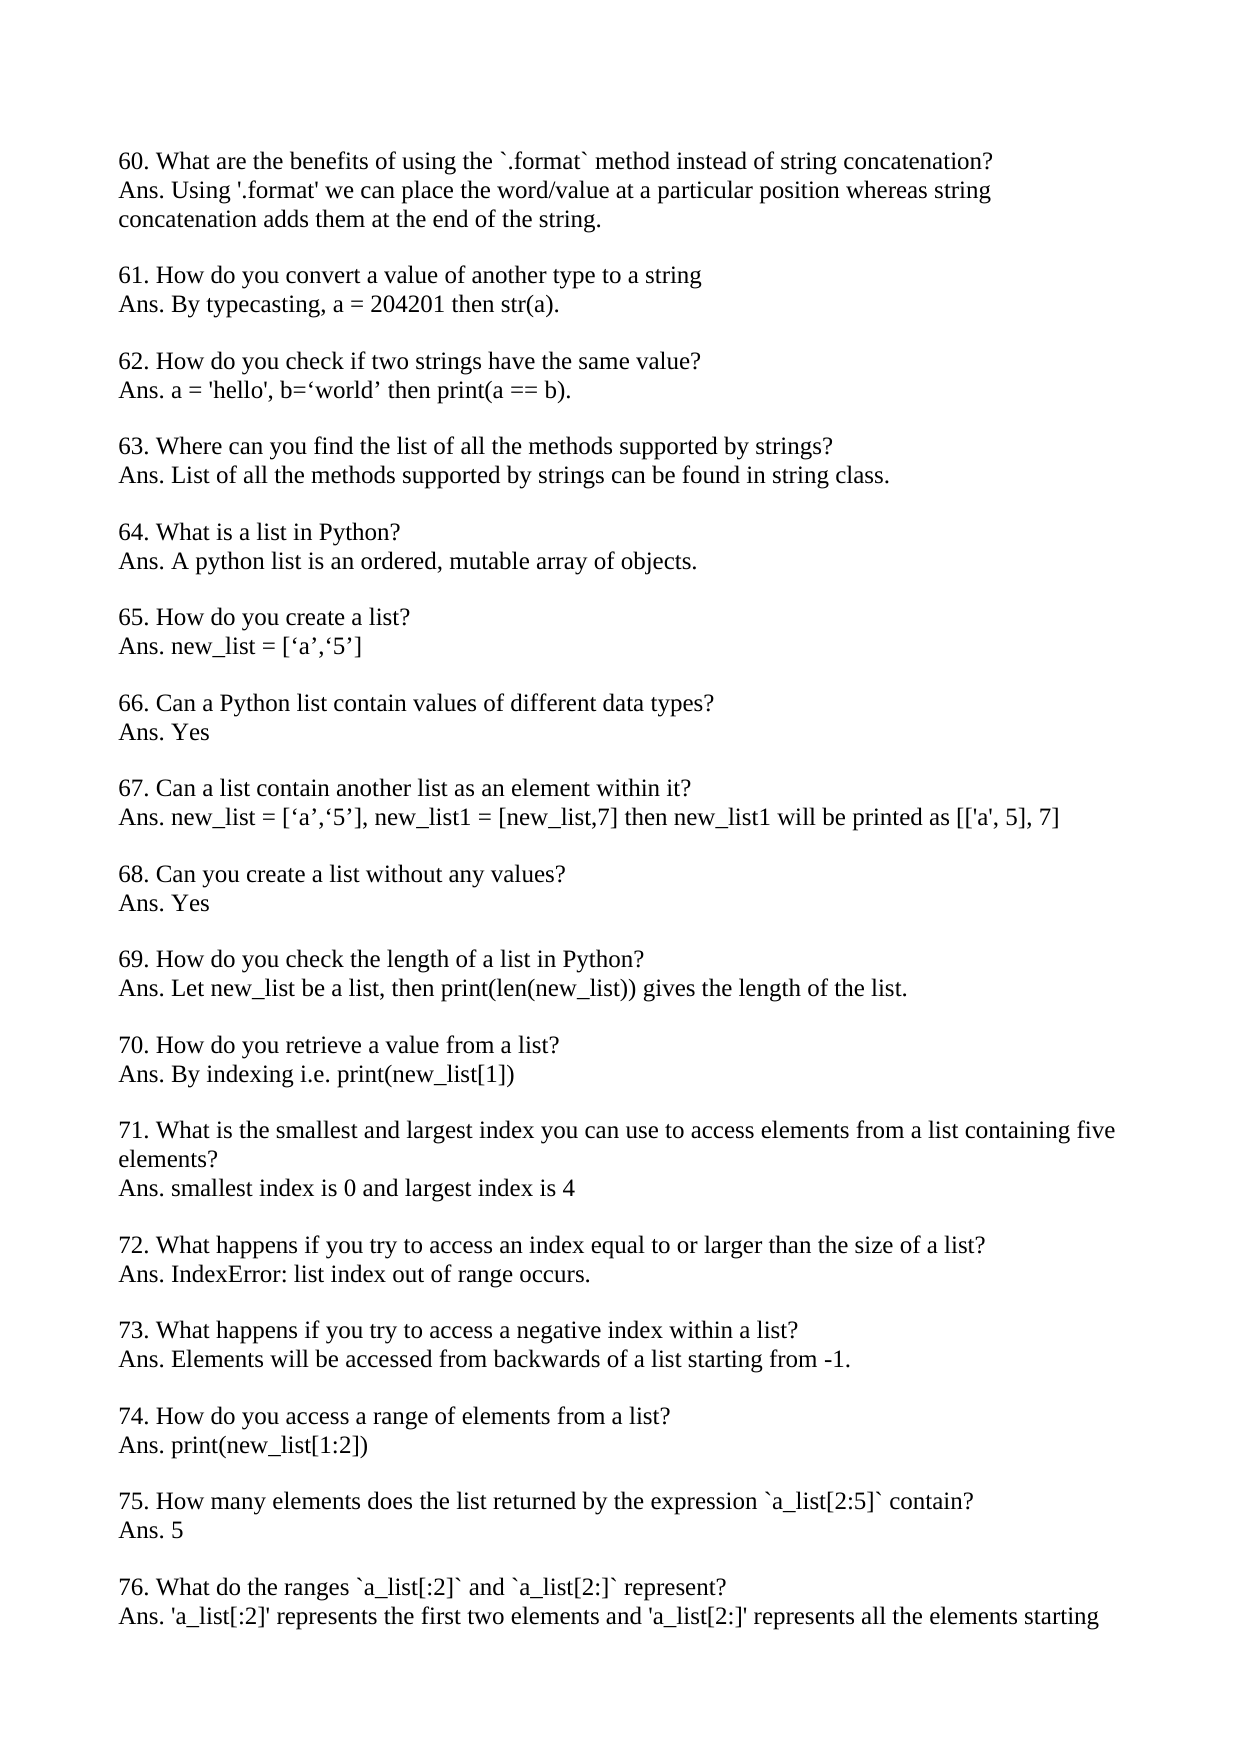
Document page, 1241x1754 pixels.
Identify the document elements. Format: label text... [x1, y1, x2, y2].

text 75. How many elements does the list returned by the expression `a_list[2:5]` contain? [118, 1486, 1122, 1515]
text Ans. a = 'hello', b=‘world’ then print(a == b). [118, 375, 1122, 403]
text 60. What are the benefits of using the `.format` method instead of string concatenation? [118, 146, 1122, 175]
text 76. What do the ranges `a_list[:2]` and `a_list[2:]` represent? [118, 1572, 1122, 1601]
text 68. Can you create a list without any values? [118, 859, 1122, 888]
text Ans. Yes [118, 888, 1122, 917]
text 73. What happens if you try to access a negative index within a list? [118, 1315, 1122, 1344]
text 62. How do you check if two strings have the same value? [118, 346, 1122, 375]
text 69. How do you check the length of a list in Python? [118, 944, 1122, 973]
text Ans. new_list = [‘a’,‘5’], new_list1 = [new_list,7] then new_list1 will be printed as [['a', 5], 7] [118, 802, 1122, 831]
text 72. What happens if you try to access an index equal to or larger than the size of a list? [118, 1230, 1122, 1259]
text Ans. print(new_list[1:2]) [118, 1430, 1122, 1458]
text 67. Can a list contain another list as an element within it? [118, 773, 1122, 802]
text Ans. A python list is an ordered, mutable array of objects. [118, 546, 1122, 574]
text Ans. new_list = [‘a’,‘5’] [118, 631, 1122, 660]
text Ans. Elements will be accessed from backwards of a list starting from -1. [118, 1344, 1122, 1373]
text 71. What is the smallest and largest index you can use to access elements from a list containing five elements? [118, 1116, 1122, 1173]
text Ans. 'a_list[:2]' represents the first two elements and 'a_list[2:]' represents all the elements starting [118, 1601, 1122, 1629]
text Ans. smallest index is 0 and largest index is 4 [118, 1173, 1122, 1202]
text 74. How do you access a range of elements from a list? [118, 1401, 1122, 1430]
text Ans. Yes [118, 717, 1122, 746]
text 63. Where can you find the list of all the methods supported by strings? [118, 431, 1122, 460]
text 65. How do you create a list? [118, 602, 1122, 631]
text 61. How do you convert a value of another type to a string [118, 260, 1122, 289]
text 70. How do you retrieve a value from a list? [118, 1030, 1122, 1059]
text 64. What is a list in Python? [118, 517, 1122, 546]
text Ans. List of all the methods supported by strings can be found in string class. [118, 460, 1122, 489]
text 66. Can a Python list contain values of different data types? [118, 688, 1122, 717]
text Ans. Let new_list be a list, then print(len(new_list)) gives the length of the list. [118, 973, 1122, 1002]
text Ans. IndexError: list index out of range occurs. [118, 1259, 1122, 1287]
text Ans. By typecasting, a = 204201 then str(a). [118, 289, 1122, 318]
text Ans. By indexing i.e. print(new_list[1]) [118, 1059, 1122, 1088]
text Ans. 5 [118, 1515, 1122, 1544]
text Ans. Using '.format' we can place the word/value at a particular position whereas string concatenation adds them at the end of the string. [118, 175, 1122, 232]
